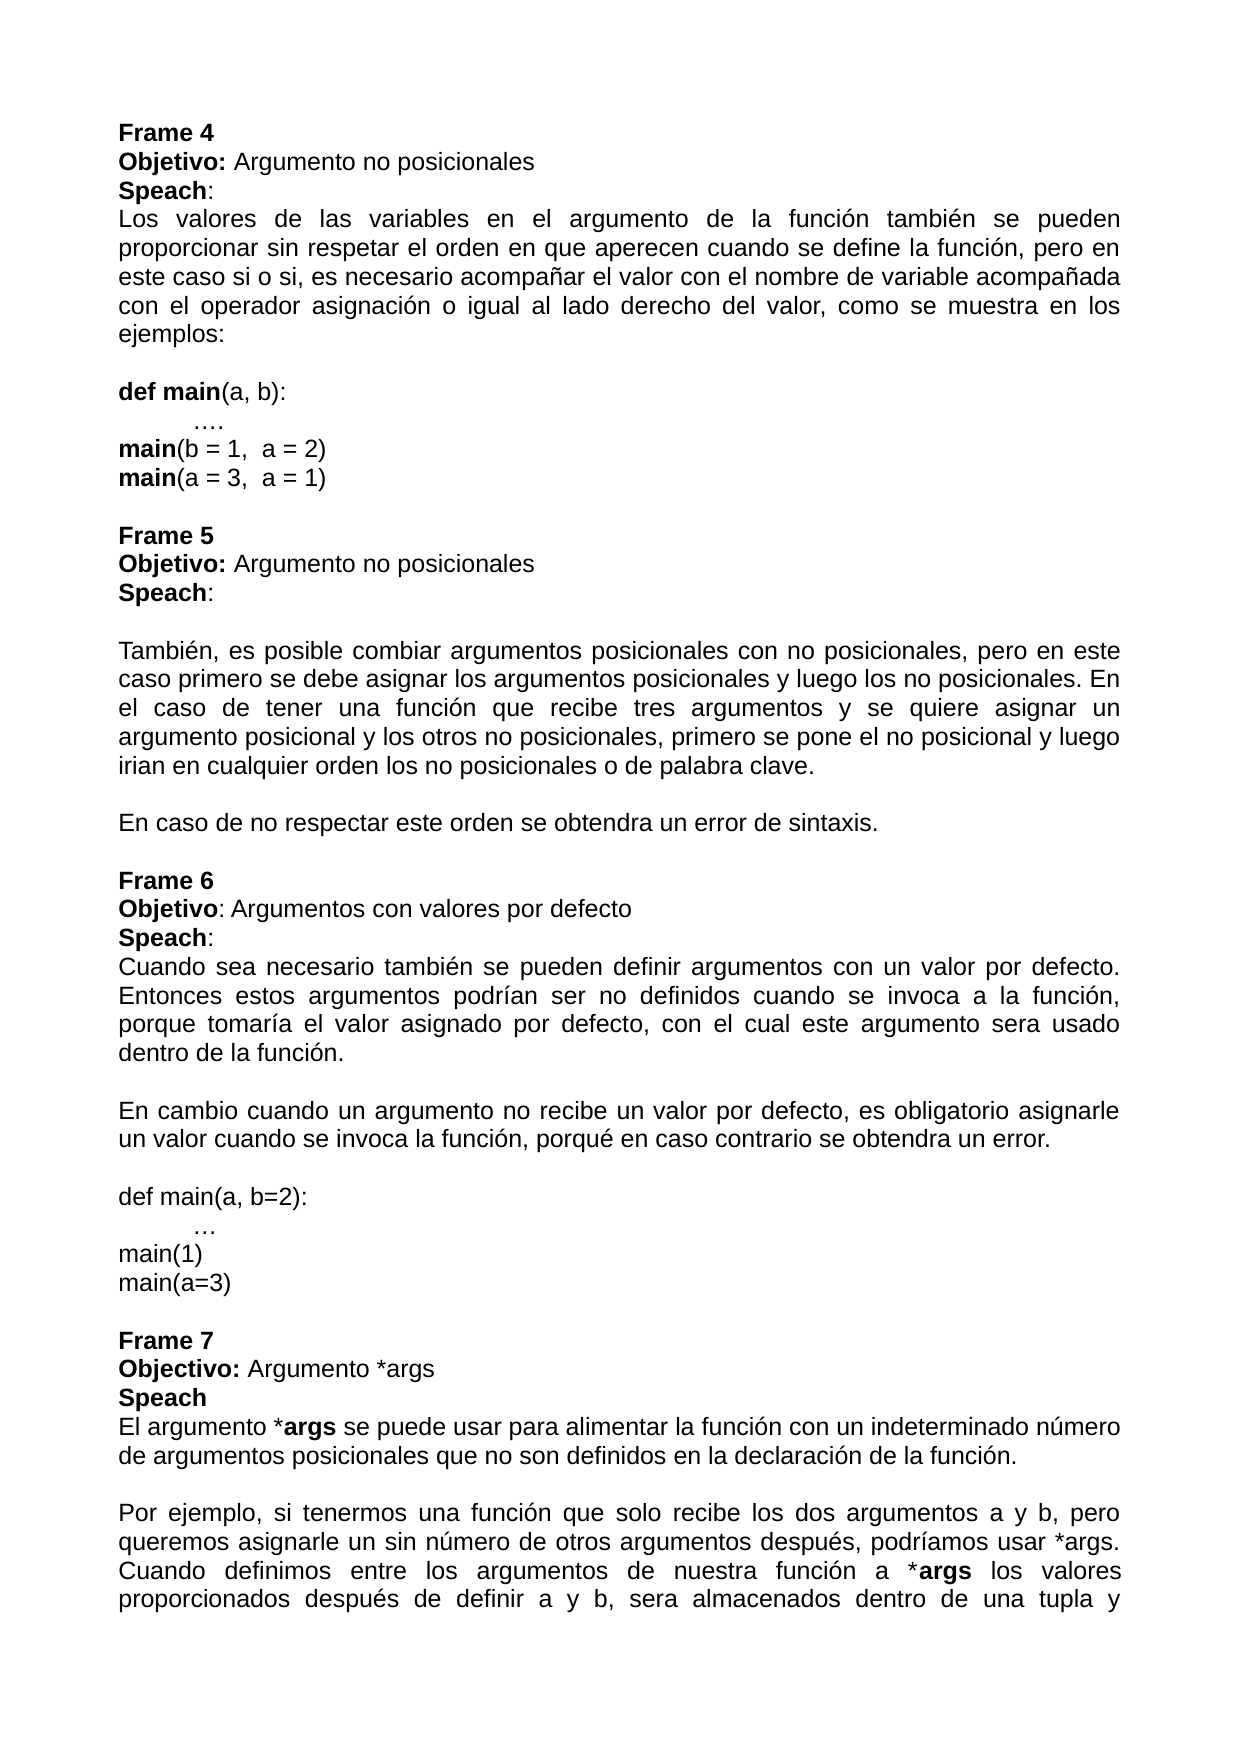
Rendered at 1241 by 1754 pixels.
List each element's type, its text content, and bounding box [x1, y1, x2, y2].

text Frame 4 [118, 118, 1122, 147]
text main(1) [118, 1239, 1122, 1268]
text Objetivo: Argumentos con valores por defecto [118, 894, 1122, 923]
text Frame 5 [118, 521, 1122, 549]
text Speach [118, 1383, 1122, 1412]
text Frame 7 [118, 1326, 1122, 1354]
text main(a = 3, a = 1) [118, 463, 1122, 492]
text También, es posible combiar argumentos posicionales con no posicionales, pero en este caso primero se debe asignar los argumentos posicionales y luego los no posicionales. En el caso de tener una función que recibe tres argumentos y se quiere asignar un argumento posicional y los otros no posicionales, primero se pone el no posicional y luego irian en cualquier orden los no posicionales o de palabra clave. [118, 636, 1122, 779]
text En cambio cuando un argumento no recibe un valor por defecto, es obligatorio asignarle un valor cuando se invoca la función, porqué en caso contrario se obtendra un error. [118, 1096, 1122, 1153]
text Por ejemplo, si tenermos una función que solo recibe los dos argumentos a y b, pero queremos asignarle un sin número de otros argumentos después, podríamos usar *args. Cuando definimos entre los argumentos de nuestra función a *args los valores proporcionados después de definir a y b, sera almacenados dentro de una tupla y [118, 1498, 1122, 1613]
text …. [118, 406, 1122, 434]
text En caso de no respectar este orden se obtendra un error de sintaxis. [118, 808, 1122, 837]
text … [118, 1211, 1122, 1239]
text main(b = 1, a = 2) [118, 434, 1122, 463]
text Speach: [118, 578, 1122, 607]
text Cuando sea necesario también se pueden definir argumentos con un valor por defecto. Entonces estos argumentos podrían ser no definidos cuando se invoca a la función, porque tomaría el valor asignado por defecto, con el cual este argumento sera usado dentro de la función. [118, 952, 1122, 1067]
text Objetivo: Argumento no posicionales [118, 147, 1122, 176]
text main(a=3) [118, 1268, 1122, 1297]
text Frame 6 [118, 866, 1122, 894]
text def main(a, b=2): [118, 1182, 1122, 1211]
text El argumento *args se puede usar para alimentar la función con un indeterminado número de argumentos posicionales que no son definidos en la declaración de la función. [118, 1412, 1122, 1469]
text Speach: [118, 176, 1122, 204]
text Speach: [118, 923, 1122, 952]
text Los valores de las variables en el argumento de la función también se pueden proporcionar sin respetar el orden en que aperecen cuando se define la función, pero en este caso si o si, es necesario acompañar el valor con el nombre de variable acompañada con el operador asignación o igual al lado derecho del valor, como se muestra en los ejemplos: [118, 204, 1122, 348]
text Objectivo: Argumento *args [118, 1354, 1122, 1383]
text Objetivo: Argumento no posicionales [118, 549, 1122, 578]
text def main(a, b): [118, 377, 1122, 406]
